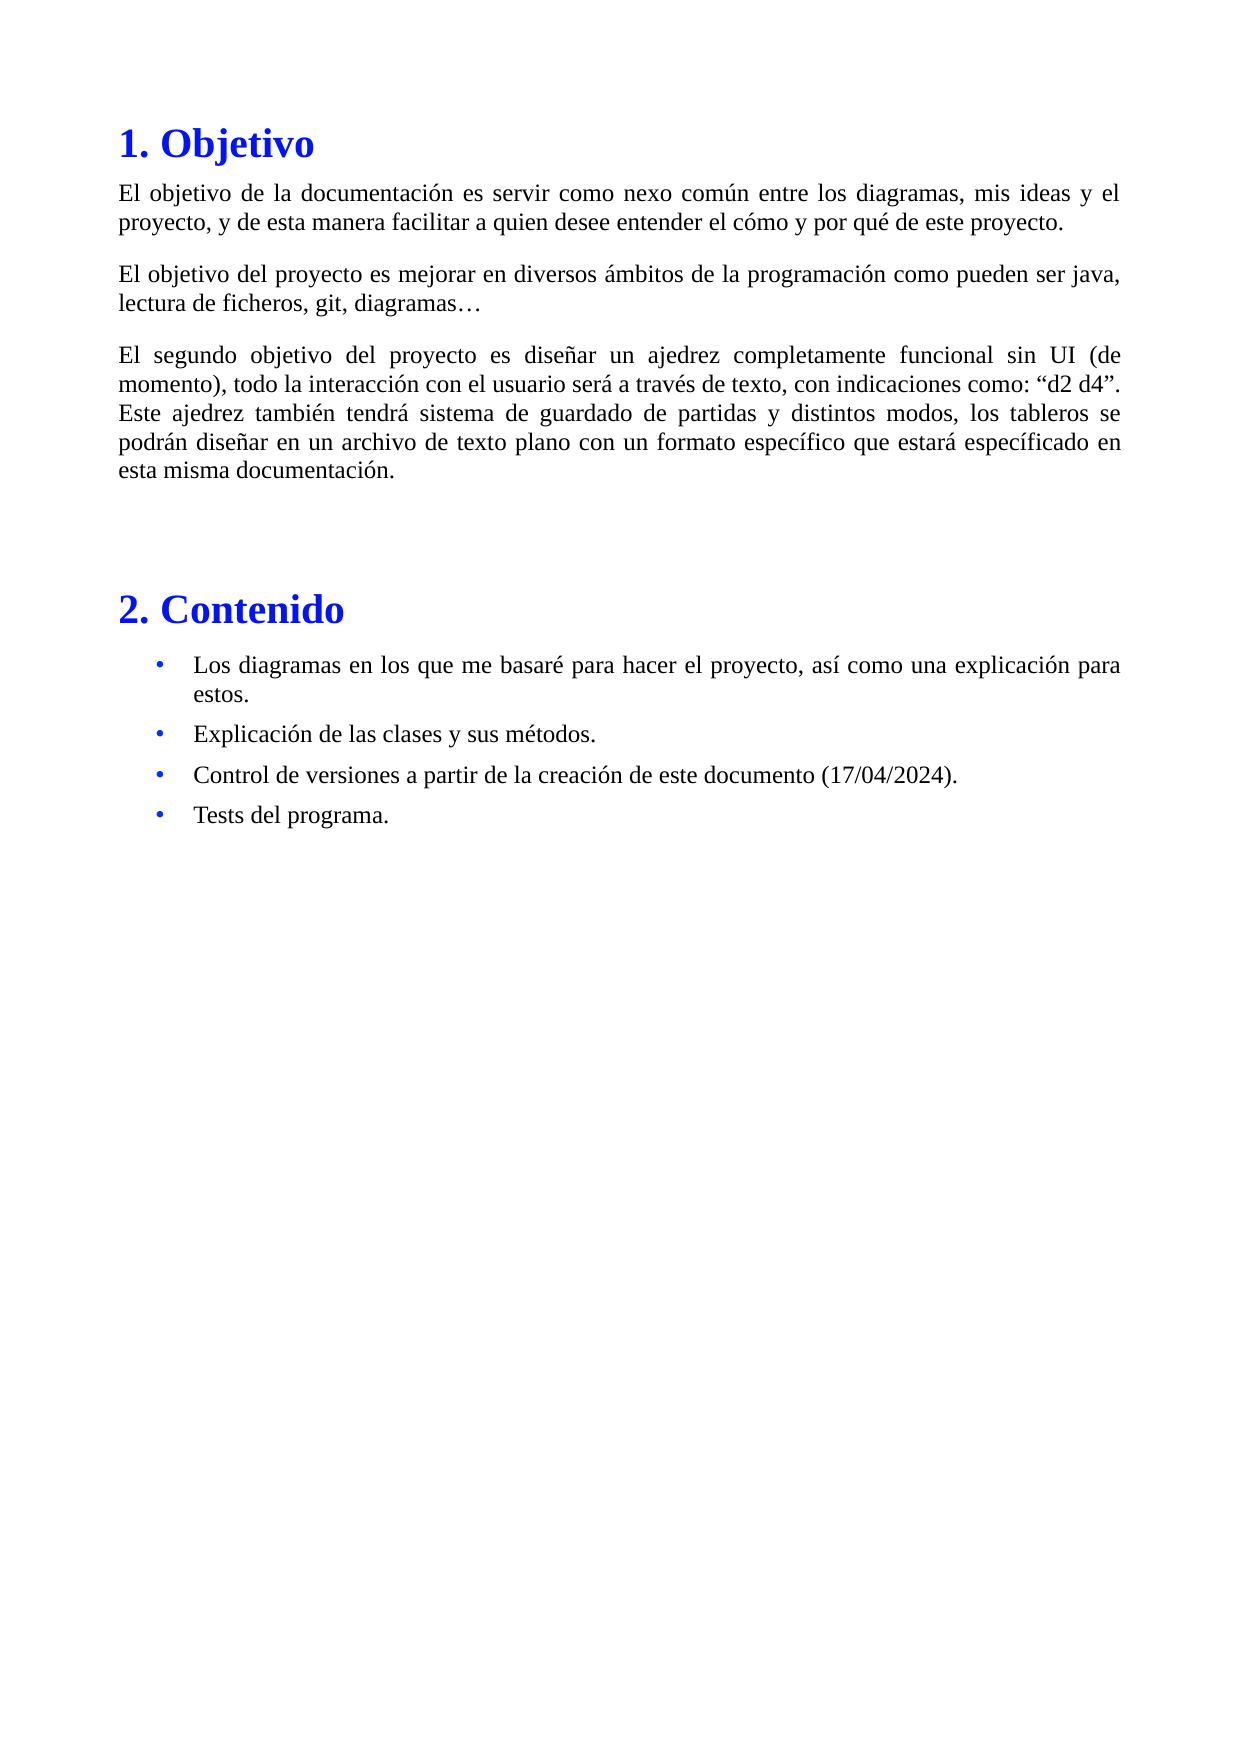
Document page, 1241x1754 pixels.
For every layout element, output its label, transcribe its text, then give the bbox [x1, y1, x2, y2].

list Tests del programa. [156, 801, 1122, 829]
text El objetivo del proyecto es mejorar en diversos ámbitos de la programación como pueden ser java, lectura de ficheros, git, diagramas… [118, 259, 1122, 317]
text 1. Objetivo [118, 118, 1122, 166]
text El segundo objetivo del proyecto es diseñar un ajedrez completamente funcional sin UI (de momento), todo la interacción con el usuario será a través de texto, con indicaciones como: “d2 d4”. Este ajedrez también tendrá sistema de guardado de partidas y distintos modos, los tableros se podrán diseñar en un archivo de texto plano con un formato específico que estará específicado en esta misma documentación. [118, 340, 1122, 484]
list Control de versiones a partir de la creación de este documento (17/04/2024). [156, 760, 1122, 789]
text 2. Contenido [118, 584, 1122, 632]
list Explicación de las clases y sus métodos. [156, 719, 1122, 748]
list Los diagramas en los que me basaré para hacer el proyecto, así como una explicación para estos. [156, 650, 1122, 707]
text El objetivo de la documentación es servir como nexo común entre los diagramas, mis ideas y el proyecto, y de esta manera facilitar a quien desee entender el cómo y por qué de este proyecto. [118, 178, 1122, 235]
